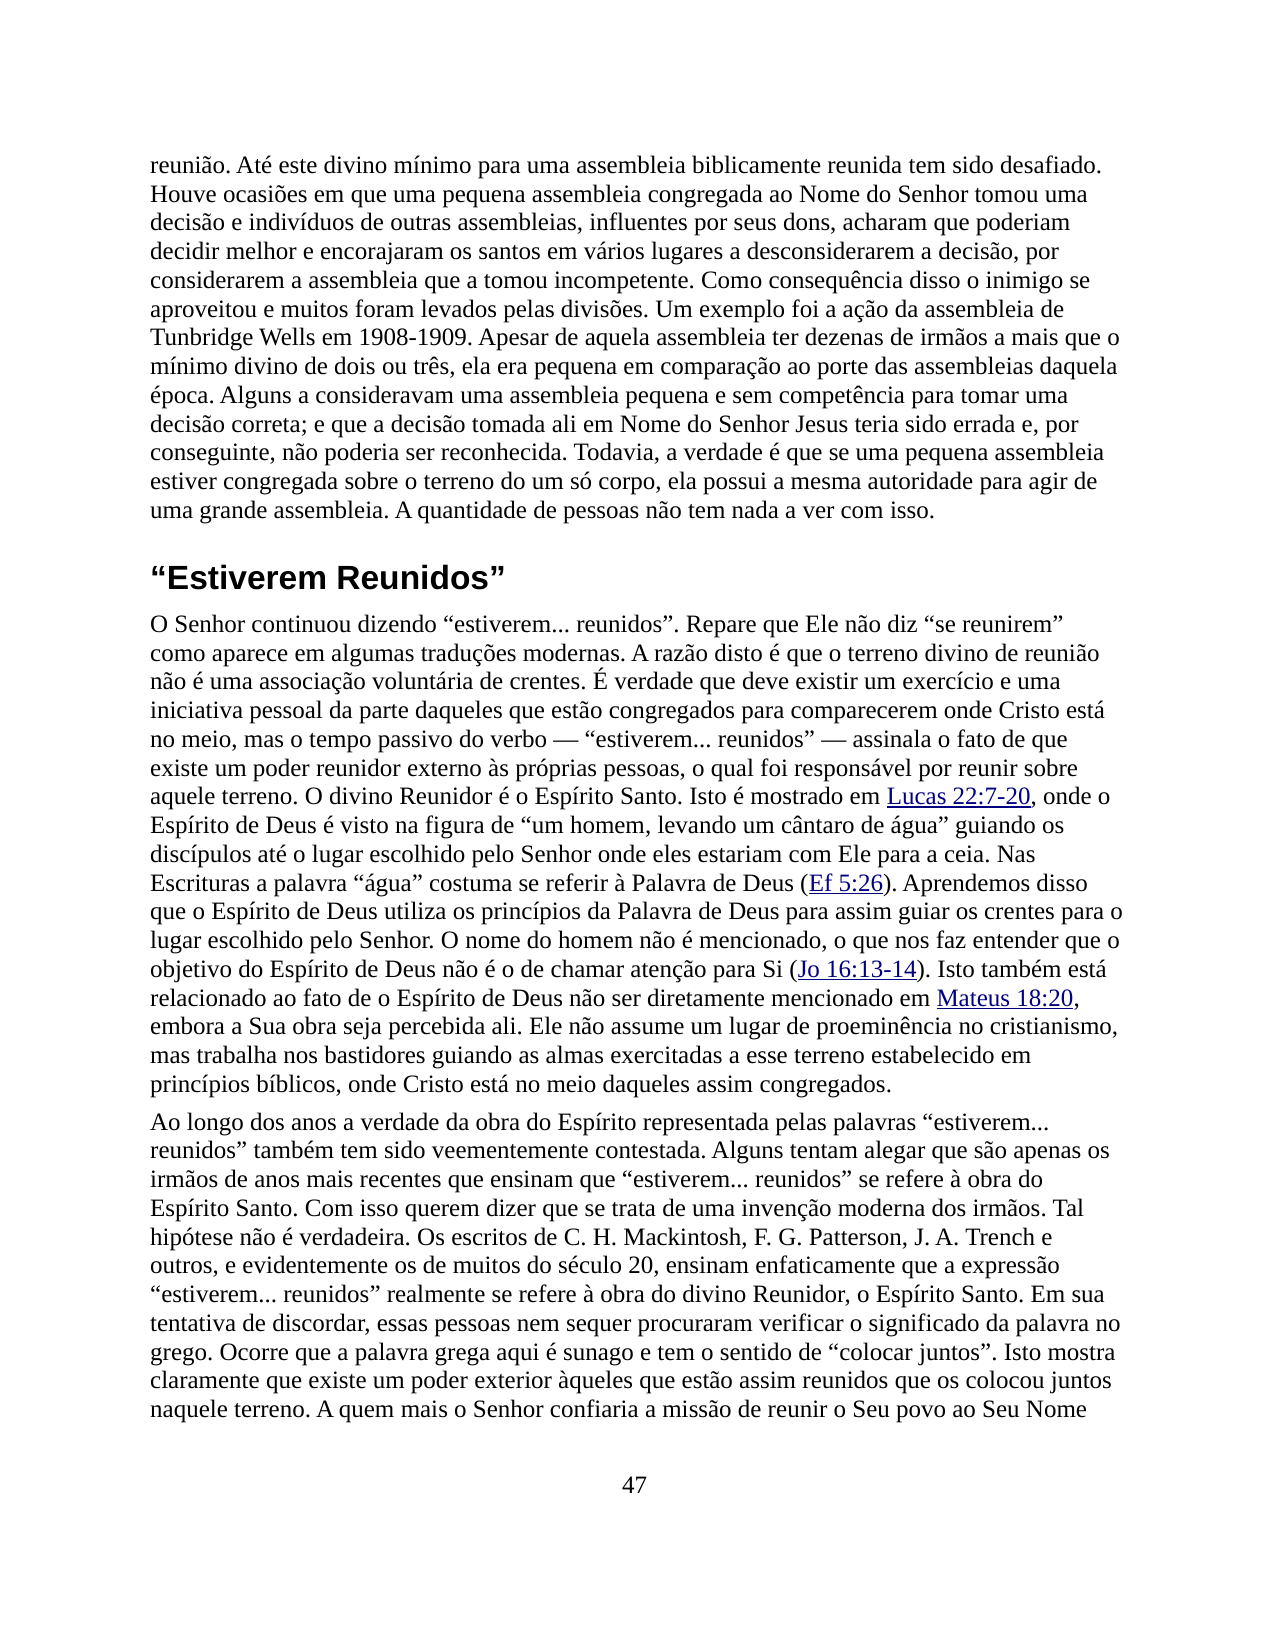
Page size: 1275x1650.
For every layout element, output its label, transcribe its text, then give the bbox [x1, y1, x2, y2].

text O Senhor continuou dizendo “estiverem... reunidos”. Repare que Ele não diz “se reunirem” como aparece em algumas traduções modernas. A razão disto é que o terreno divino de reunião não é uma associação voluntária de crentes. É verdade que deve existir um exercício e uma iniciativa pessoal da parte daqueles que estão congregados para comparecerem onde Cristo está no meio, mas o tempo passivo do verbo — “estiverem... reunidos” — assinala o fato de que existe um poder reunidor externo às próprias pessoas, o qual foi responsável por reunir sobre aquele terreno. O divino Reunidor é o Espírito Santo. Isto é mostrado em Lucas 22:7-20, onde o Espírito de Deus é visto na figura de “um homem, levando um cântaro de água” guiando os discípulos até o lugar escolhido pelo Senhor onde eles estariam com Ele para a ceia. Nas Escrituras a palavra “água” costuma se referir à Palavra de Deus (Ef 5:26). Aprendemos disso que o Espírito de Deus utiliza os princípios da Palavra de Deus para assim guiar os crentes para o lugar escolhido pelo Senhor. O nome do homem não é mencionado, o que nos faz entender que o objetivo do Espírito de Deus não é o de chamar atenção para Si (Jo 16:13-14). Isto também está relacionado ao fato de o Espírito de Deus não ser diretamente mencionado em Mateus 18:20, embora a Sua obra seja percebida ali. Ele não assume um lugar de proeminência no cristianismo, mas trabalha nos bastidores guiando as almas exercitadas a esse terreno estabelecido em princípios bíblicos, onde Cristo está no meio daqueles assim congregados. [150, 609, 1125, 1098]
text reunião. Até este divino mínimo para uma assembleia biblicamente reunida tem sido desafiado. Houve ocasiões em que uma pequena assembleia congregada ao Nome do Senhor tomou uma decisão e indivíduos de outras assembleias, influentes por seus dons, acharam que poderiam decidir melhor e encorajaram os santos em vários lugares a desconsiderarem a decisão, por considerarem a assembleia que a tomou incompetente. Como consequência disso o inimigo se aproveitou e muitos foram levados pelas divisões. Um exemplo foi a ação da assembleia de Tunbridge Wells em 1908-1909. Apesar de aquela assembleia ter dezenas de irmãos a mais que o mínimo divino de dois ou três, ela era pequena em comparação ao porte das assembleias daquela época. Alguns a consideravam uma assembleia pequena e sem competência para tomar uma decisão correta; e que a decisão tomada ali em Nome do Senhor Jesus teria sido errada e, por conseguinte, não poderia ser reconhecida. Todavia, a verdade é que se uma pequena assembleia estiver congregada sobre o terreno do um só corpo, ela possui a mesma autoridade para agir de uma grande assembleia. A quantidade de pessoas não tem nada a ver com isso. [150, 150, 1125, 524]
subtitle “Estiverem Reunidos” [150, 558, 1125, 596]
text Ao longo dos anos a verdade da obra do Espírito representada pelas palavras “estiverem... reunidos” também tem sido veementemente contestada. Alguns tentam alegar que são apenas os irmãos de anos mais recentes que ensinam que “estiverem... reunidos” se refere à obra do Espírito Santo. Com isso querem dizer que se trata de uma invenção moderna dos irmãos. Tal hipótese não é verdadeira. Os escritos de C. H. Mackintosh, F. G. Patterson, J. A. Trench e outros, e evidentemente os de muitos do século 20, ensinam enfaticamente que a expressão “estiverem... reunidos” realmente se refere à obra do divino Reunidor, o Espírito Santo. Em sua tentativa de discordar, essas pessoas nem sequer procuraram verificar o significado da palavra no grego. Ocorre que a palavra grega aqui é sunago e tem o sentido de “colocar juntos”. Isto mostra claramente que existe um poder exterior àqueles que estão assim reunidos que os colocou juntos naquele terreno. A quem mais o Senhor confiaria a missão de reunir o Seu povo ao Seu Nome [150, 1107, 1125, 1423]
